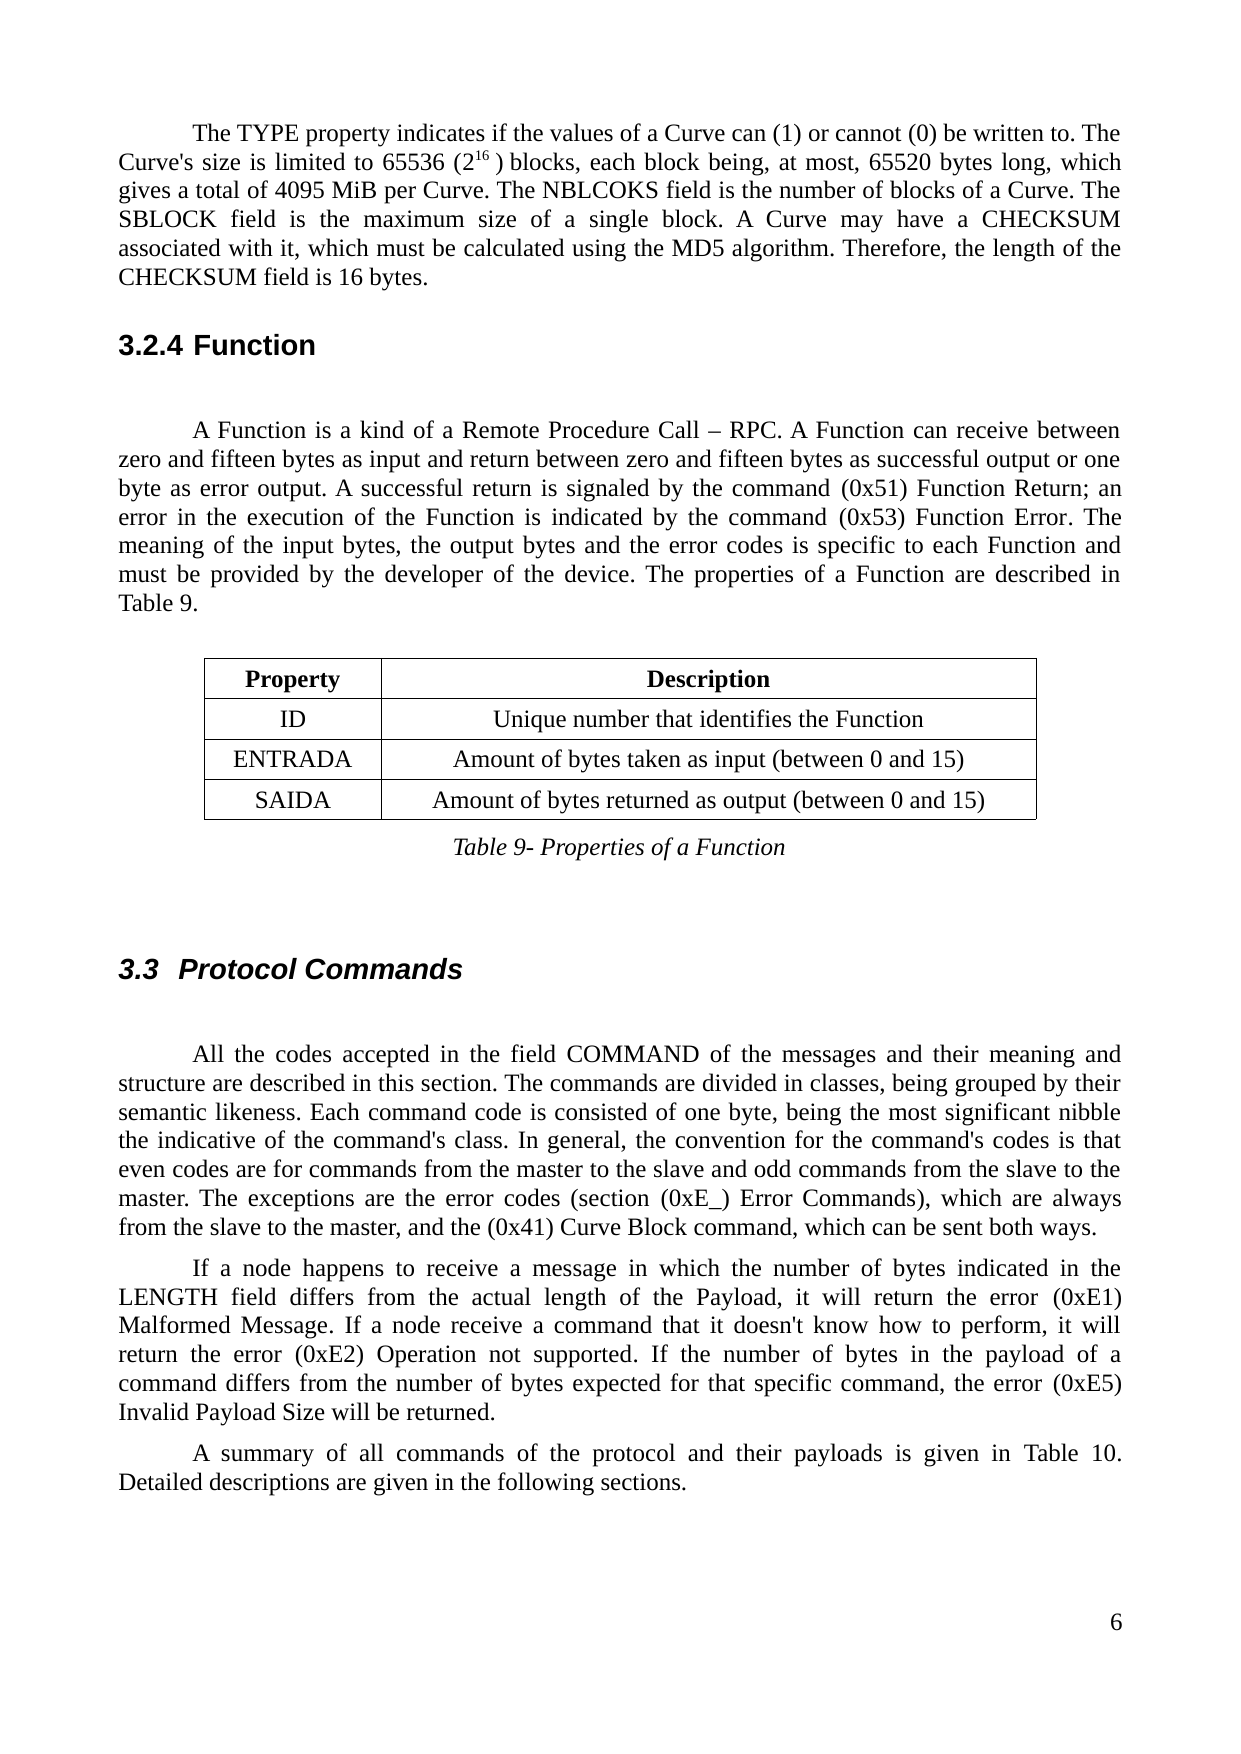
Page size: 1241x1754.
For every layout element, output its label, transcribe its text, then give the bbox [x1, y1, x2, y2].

table_cell Unique number that identifies the Function [382, 699, 1036, 738]
subtitle Protocol Commands [118, 952, 1122, 985]
text All the codes accepted in the field COMMAND of the messages and their meaning and structure are described in this section. The commands are divided in classes, being grouped by their semantic likeness. Each command code is consisted of one byte, being the most significant nibble the indicative of the command's class. In general, the convention for the command's codes is that even codes are for commands from the master to the slave and odd commands from the slave to the master. The exceptions are the error codes (section (0xE_) Error Commands), which are always from the slave to the master, and the (0x41) Curve Block command, which can be sent both ways. [118, 1039, 1122, 1240]
subtitle Function [118, 328, 1122, 362]
text A summary of all commands of the protocol and their payloads is given in Table 10. Detailed descriptions are given in the following sections. [118, 1438, 1122, 1495]
text A Function is a kind of a Remote Procedure Call – RPC. A Function can receive between zero and fifteen bytes as input and return between zero and fifteen bytes as successful output or one byte as error output. A successful return is signaled by the command (0x51) Function Return; an error in the execution of the Function is indicated by the command (0x53) Function Error. The meaning of the input bytes, the output bytes and the error codes is specific to each Function and must be provided by the developer of the device. The properties of a Function are described in Table 9. [118, 415, 1122, 617]
text If a node happens to receive a message in which the number of bytes indicated in the LENGTH field differs from the actual length of the Payload, it will return the error (0xE1) Malformed Message. If a node receive a command that it doesn't know how to perform, it will return the error (0xE2) Operation not supported. If the number of bytes in the payload of a command differs from the number of bytes expected for that specific command, the error (0xE5) Invalid Payload Size will be returned. [118, 1253, 1122, 1425]
table_cell SAIDA [205, 780, 381, 819]
table_header Property [205, 659, 381, 698]
text The TYPE property indicates if the values of a Curve can (1) or cannot (0) be written to. The Curve's size is limited to 65536 (216 ) blocks, each block being, at most, 65520 bytes long, which gives a total of 4095 MiB per Curve. The NBLCOKS field is the number of blocks of a Curve. The SBLOCK field is the maximum size of a single block. A Curve may have a CHECKSUM associated with it, which must be calculated using the MD5 algorithm. Therefore, the length of the CHECKSUM field is 16 bytes. [118, 118, 1122, 291]
table_header Description [382, 659, 1036, 698]
table_cell Amount of bytes returned as output (between 0 and 15) [382, 780, 1036, 819]
text Table 9- Properties of a Function [118, 832, 1122, 861]
table_cell Amount of bytes taken as input (between 0 and 15) [382, 740, 1036, 779]
table_cell ENTRADA [205, 740, 381, 779]
table_cell ID [205, 699, 381, 738]
